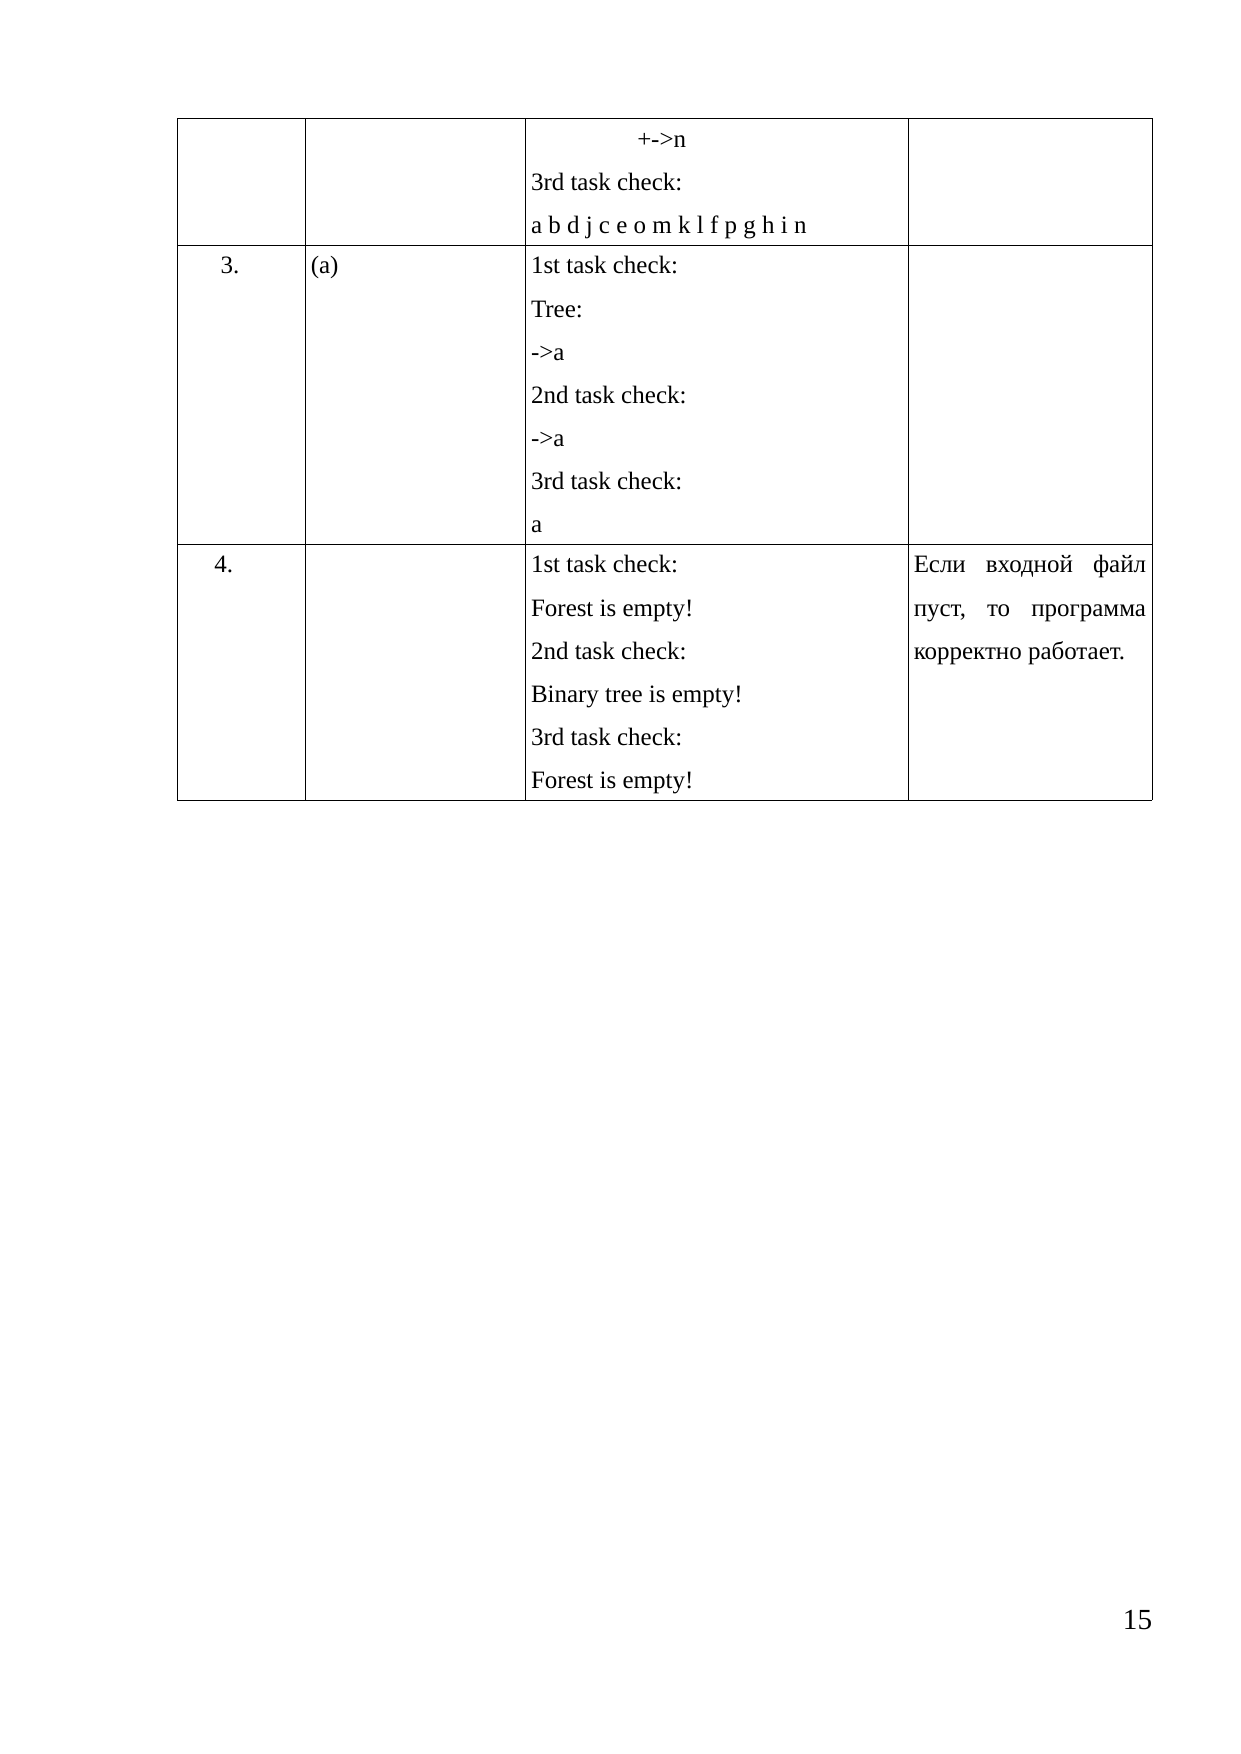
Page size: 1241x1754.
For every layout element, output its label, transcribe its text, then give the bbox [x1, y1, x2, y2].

table_cell [909, 119, 1152, 245]
table_cell +->n 3rd task check: a b d j c e o m k l f p g h i n [526, 119, 908, 245]
table_cell 4. [178, 545, 305, 800]
table_cell 1st task check: Tree: ->a 2nd task check: ->a 3rd task check: a [526, 246, 908, 544]
table_cell Если входной файл пуст, то программа корректно работает. [909, 545, 1152, 800]
table_cell [909, 246, 1152, 544]
table_cell (a) [306, 246, 525, 544]
table_cell [178, 246, 305, 544]
table_cell [306, 119, 525, 245]
table_cell 1st task check: Forest is empty! 2nd task check: Binary tree is empty! 3rd task check: Forest is empty! [526, 545, 908, 800]
table_cell [178, 119, 305, 245]
table_cell [306, 545, 525, 800]
